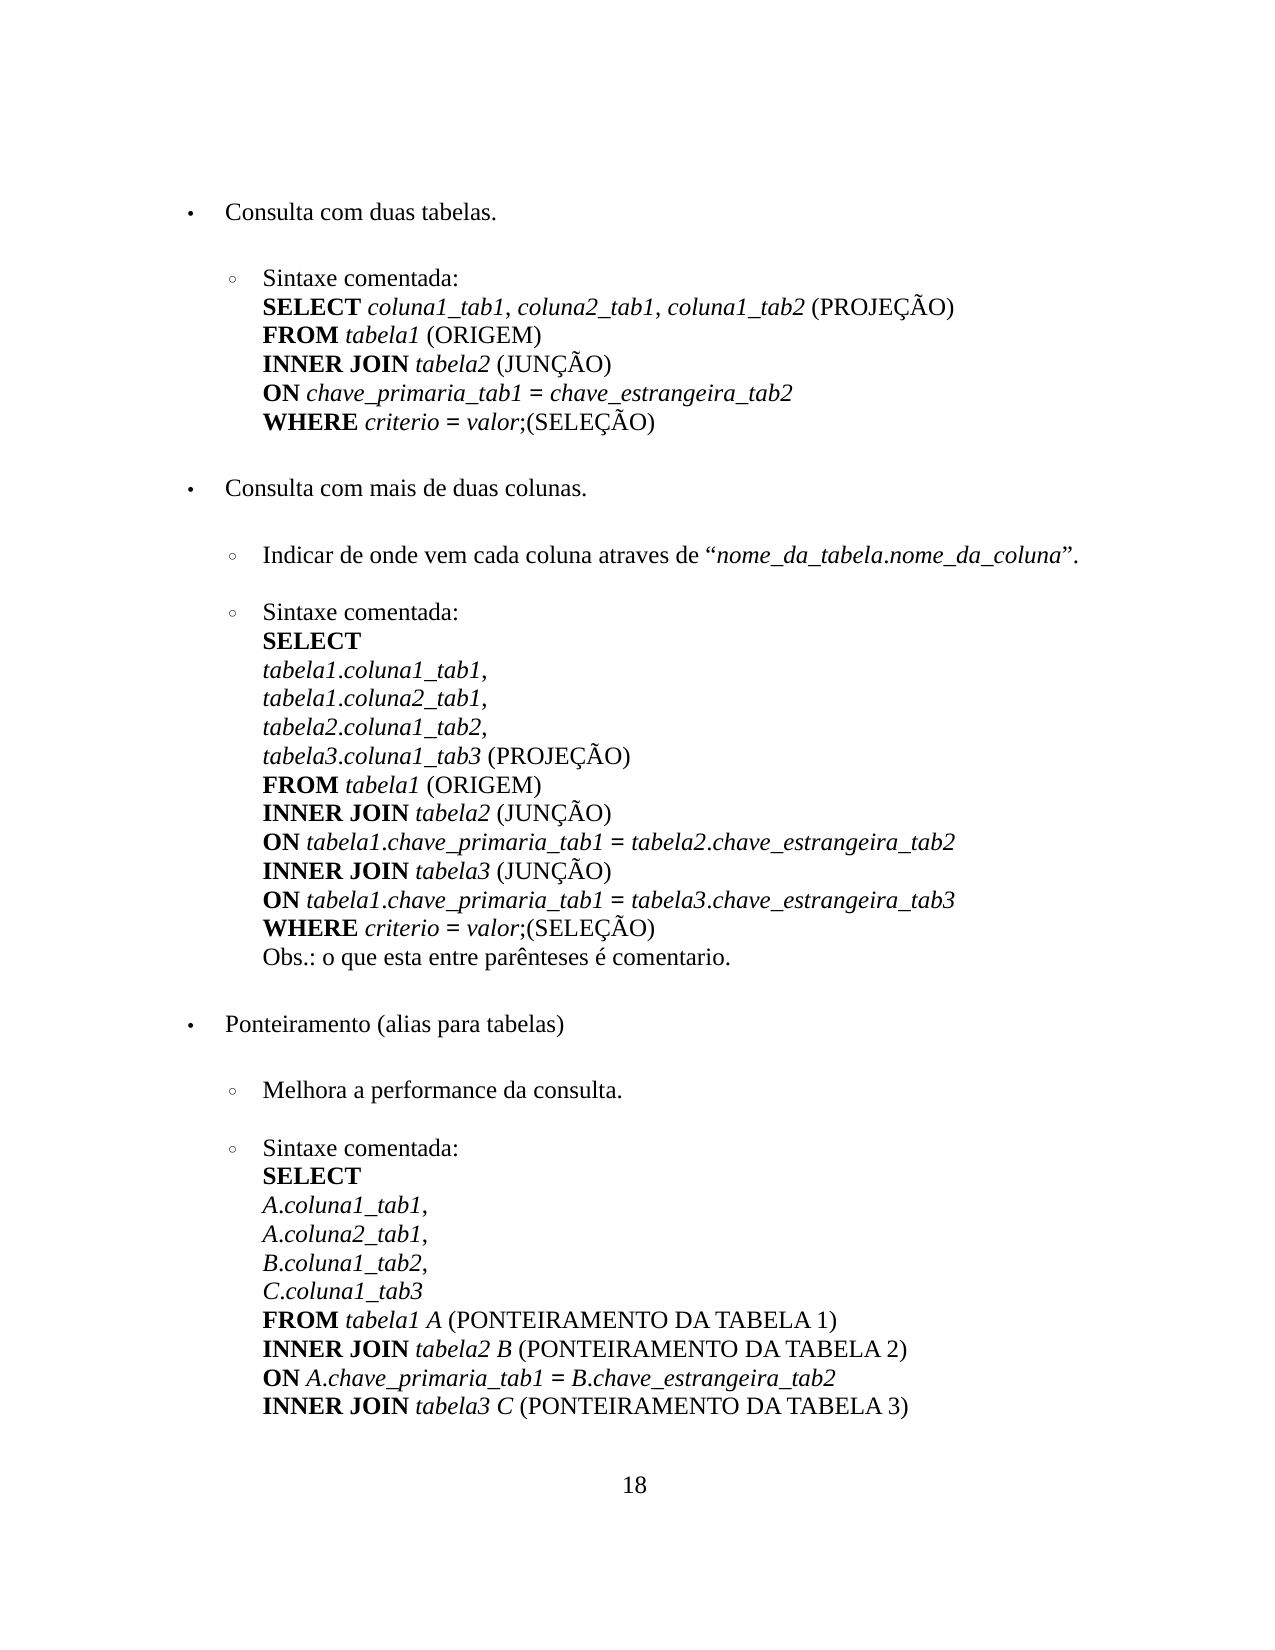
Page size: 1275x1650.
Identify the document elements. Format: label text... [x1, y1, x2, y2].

list Indicar de onde vem cada coluna atraves de “nome_da_tabela.nome_da_coluna”. [225, 540, 1125, 597]
list Melhora a performance da consulta. [225, 1075, 1125, 1133]
list Sintaxe comentada: SELECT A.coluna1_tab1, A.coluna2_tab1, B.coluna1_tab2, C.coluna1_tab3 FROM tabela1 A (PONTEIRAMENTO DA TABELA 1) INNER JOIN tabela2 B (PONTEIRAMENTO DA TABELA 2) ON A.chave_primaria_tab1 = B.chave_estrangeira_tab2 INNER JOIN tabela3 C (PONTEIRAMENTO DA TABELA 3) [225, 1133, 1125, 1420]
list Consulta com mais de duas colunas. [187, 473, 1125, 531]
list Sintaxe comentada: SELECT coluna1_tab1, coluna2_tab1, coluna1_tab2 (PROJEÇÃO) FROM tabela1 (ORIGEM) INNER JOIN tabela2 (JUNÇÃO) ON chave_primaria_tab1 = chave_estrangeira_tab2 WHERE criterio = valor;(SELEÇÃO) [225, 263, 1125, 464]
list Consulta com duas tabelas. [187, 197, 1125, 254]
list [187, 150, 1125, 179]
list Ponteiramento (alias para tabelas) [187, 1009, 1125, 1066]
list Sintaxe comentada: SELECT tabela1.coluna1_tab1, tabela1.coluna2_tab1, tabela2.coluna1_tab2, tabela3.coluna1_tab3 (PROJEÇÃO) FROM tabela1 (ORIGEM) INNER JOIN tabela2 (JUNÇÃO) ON tabela1.chave_primaria_tab1 = tabela2.chave_estrangeira_tab2 INNER JOIN tabela3 (JUNÇÃO) ON tabela1.chave_primaria_tab1 = tabela3.chave_estrangeira_tab3 WHERE criterio = valor;(SELEÇÃO) Obs.: o que esta entre parênteses é comentario. [225, 597, 1125, 1000]
